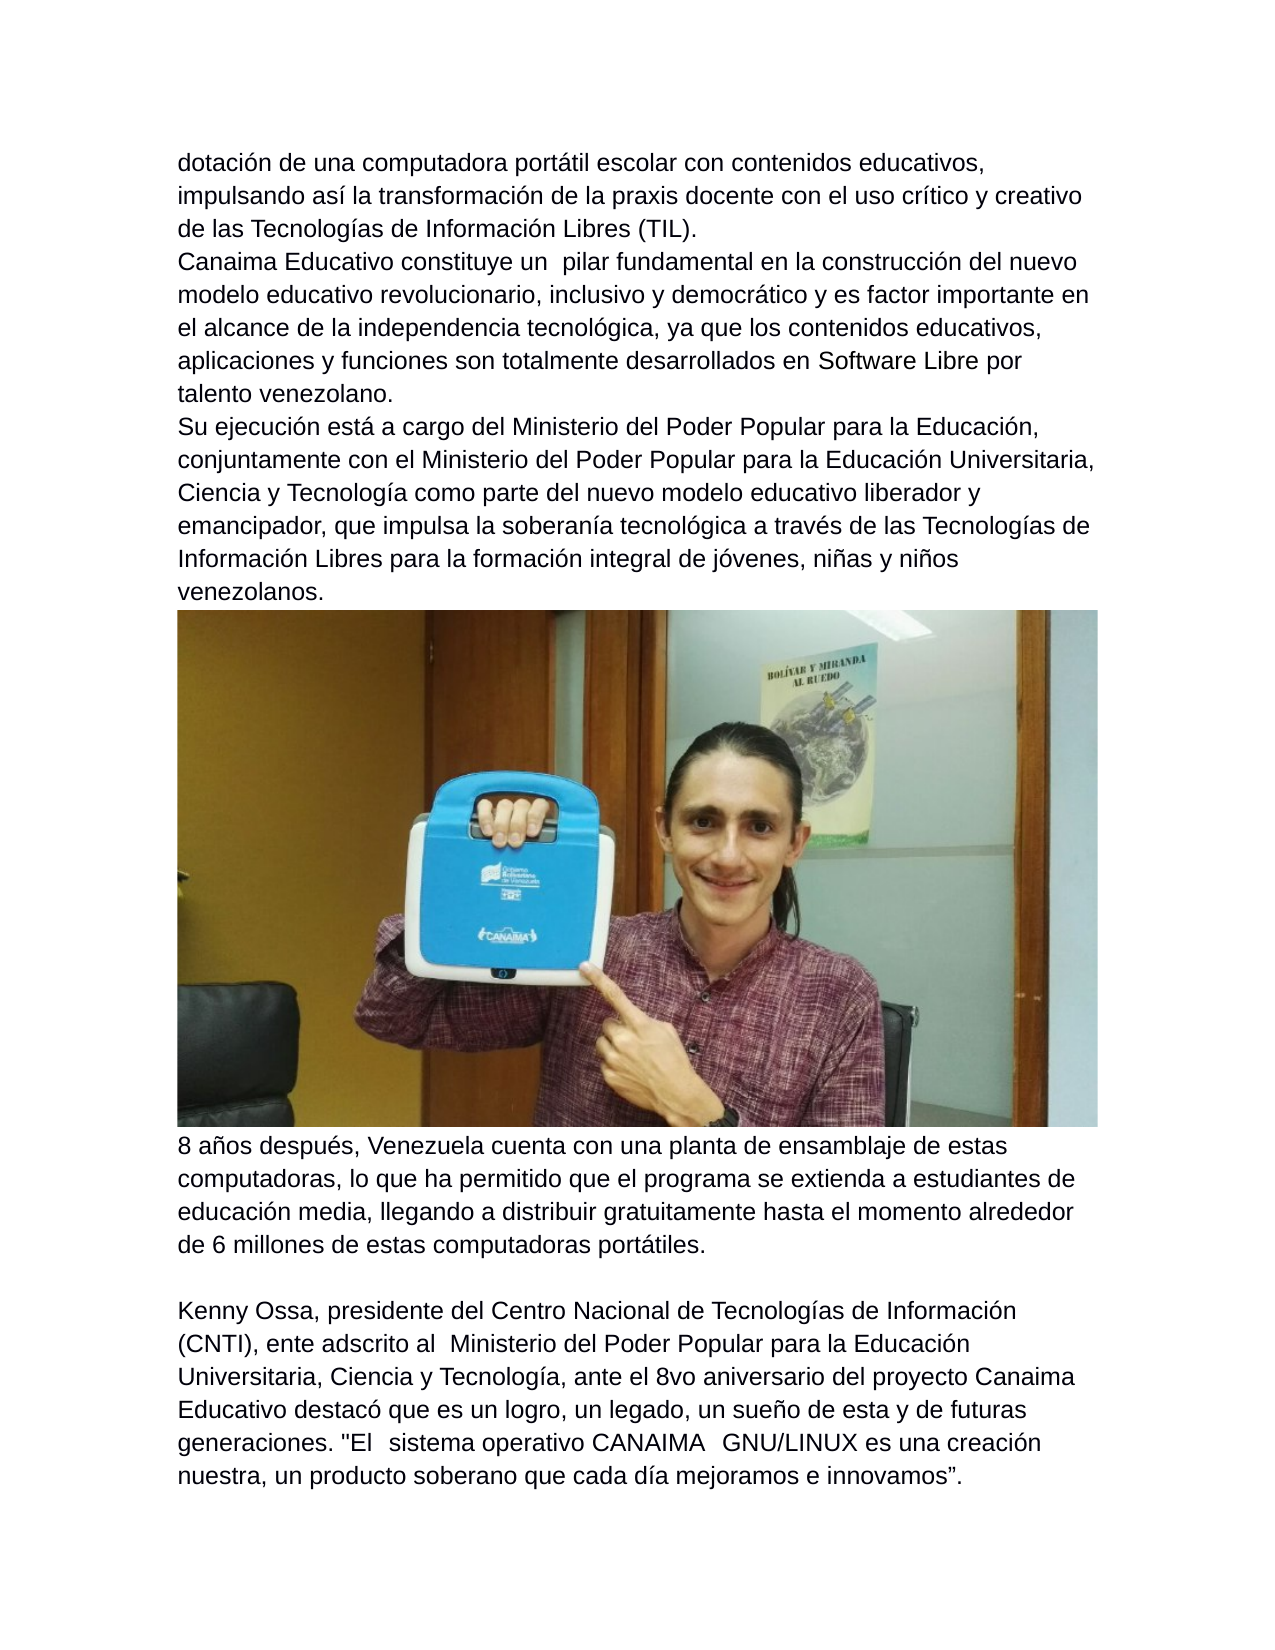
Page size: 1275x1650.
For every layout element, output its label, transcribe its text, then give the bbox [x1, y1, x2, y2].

text dotación de una computadora portátil escolar con contenidos educativos, impulsando así la transformación de la praxis docente con el uso crítico y creativo de las Tecnologías de Información Libres (TIL). Canaima Educativo constituye un pilar fundamental en la construcción del nuevo modelo educativo revolucionario, inclusivo y democrático y es factor importante en el alcance de la independencia tecnológica, ya que los contenidos educativos, aplicaciones y funciones son totalmente desarrollados en Software Libre por talento venezolano. Su ejecución está a cargo del Ministerio del Poder Popular para la Educación, conjuntamente con el Ministerio del Poder Popular para la Educación Universitaria, Ciencia y Tecnología como parte del nuevo modelo educativo liberador y emancipador, que impulsa la soberanía tecnológica a través de las Tecnologías de Información Libres para la formación integral de jóvenes, niñas y niños venezolanos. [177, 148, 1098, 610]
text 8 años después, Venezuela cuenta con una planta de ensamblaje de estas computadoras, lo que ha permitido que el programa se extienda a estudiantes de educación media, llegando a distribuir gratuitamente hasta el momento alrededor de 6 millones de estas computadoras portátiles. Kenny Ossa, presidente del Centro Nacional de Tecnologías de Información (CNTI), ente adscrito al Ministerio del Poder Popular para la Educación Universitaria, Ciencia y Tecnología, ante el 8vo aniversario del proyecto Canaima Educativo destacó que es un logro, un legado, un sueño de esta y de futuras generaciones. "El sistema operativo CANAIMA GNU/LINUX es una creación nuestra, un producto soberano que cada día mejoramos e innovamos”. [177, 1127, 1098, 1490]
picture [177, 610, 1098, 1127]
